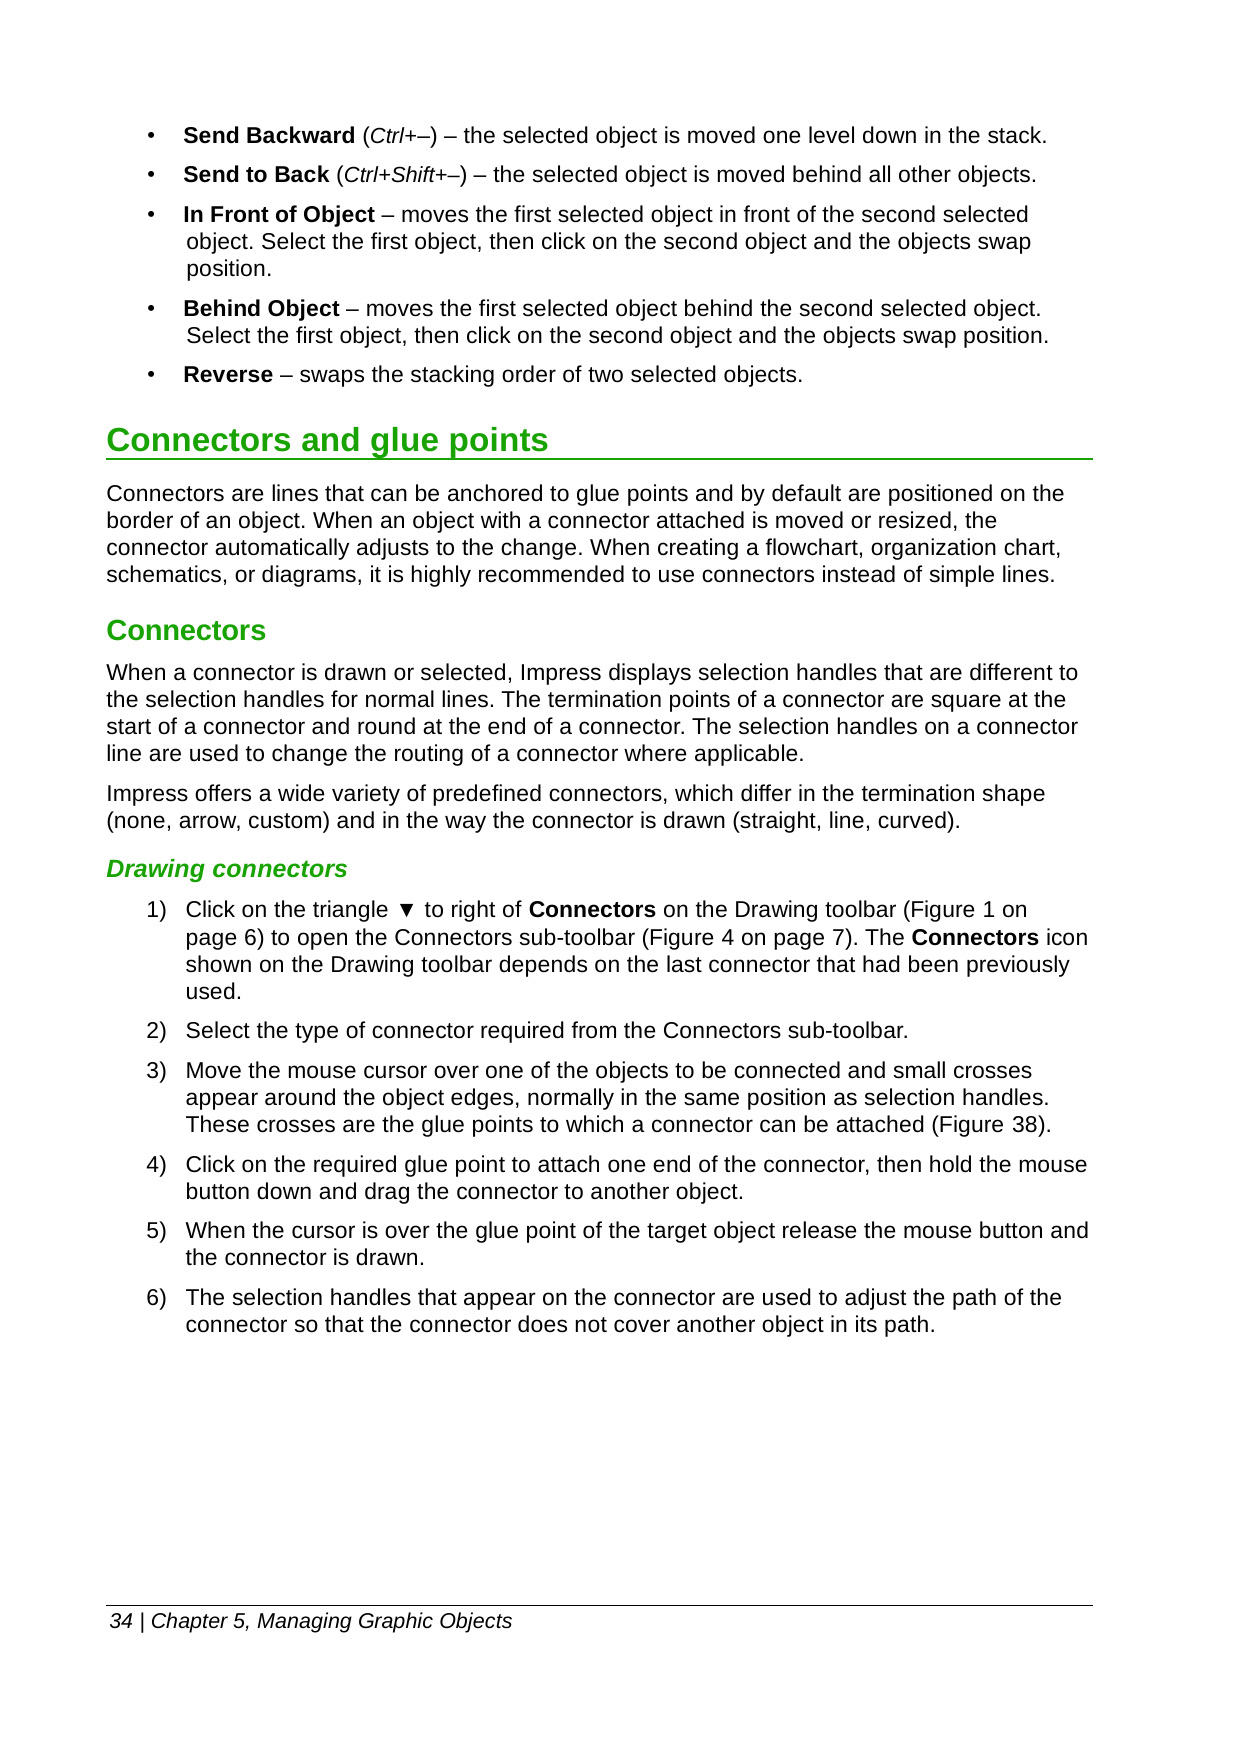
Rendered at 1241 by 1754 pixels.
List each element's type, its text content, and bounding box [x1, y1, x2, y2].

text Impress offers a wide variety of predefined connectors, which differ in the termination shape (none, arrow, custom) and in the way the connector is drawn (straight, line, curved). [106, 779, 1093, 833]
subtitle Drawing connectors [106, 854, 1093, 883]
list The selection handles that appear on the connector are used to adjust the path of the connector so that the connector does not cover another object in its path. [167, 1283, 1093, 1337]
subtitle Connectors [106, 612, 1093, 646]
list Click on the triangle ▼ to right of Connectors on the Drawing toolbar (Figure 1 on page 6) to open the Connectors sub-toolbar (Figure 4 on page 7). The Connectors icon shown on the Drawing toolbar depends on the last connector that had been previously used. [167, 896, 1093, 1004]
subtitle Connectors and glue points [106, 420, 1093, 458]
list Click on the required glue point to attach one end of the connector, then hold the mouse button down and drag the connector to another object. [167, 1150, 1093, 1204]
list Send to Back (Ctrl+Shift+–) – the selected object is moved behind all other objects. [144, 158, 1093, 188]
list Move the mouse cursor over one of the objects to be connected and small crosses appear around the object edges, normally in the same position as selection handles. These crosses are the glue points to which a connector can be attached (Figure 38). [167, 1056, 1093, 1137]
list Behind Object – moves the first selected object behind the second selected object. Select the first object, then click on the second object and the objects swap position. [144, 291, 1093, 348]
text Connectors are lines that can be anchored to glue points and by default are positioned on the border of an object. When an object with a connector attached is moved or resized, the connector automatically adjusts to the change. When creating a flowchart, organization chart, schematics, or diagrams, it is highly recommended to use connectors instead of simple lines. [106, 479, 1093, 587]
list In Front of Object – moves the first selected object in front of the second selected object. Select the first object, then click on the second object and the objects swap position. [144, 197, 1093, 281]
list Reverse – swaps the stacking order of two selected objects. [144, 358, 1093, 391]
list When the cursor is over the glue point of the target object release the mouse button and the connector is drawn. [167, 1217, 1093, 1271]
list Send Backward (Ctrl+–) – the selected object is moved one level down in the stack. [144, 118, 1093, 148]
text When a connector is drawn or selected, Impress displays selection handles that are different to the selection handles for normal lines. The termination points of a connector are square at the start of a connector and round at the end of a connector. The selection handles on a connector line are used to change the routing of a connector where applicable. [106, 658, 1093, 767]
list Select the type of connector required from the Connectors sub-toolbar. [167, 1017, 1093, 1044]
